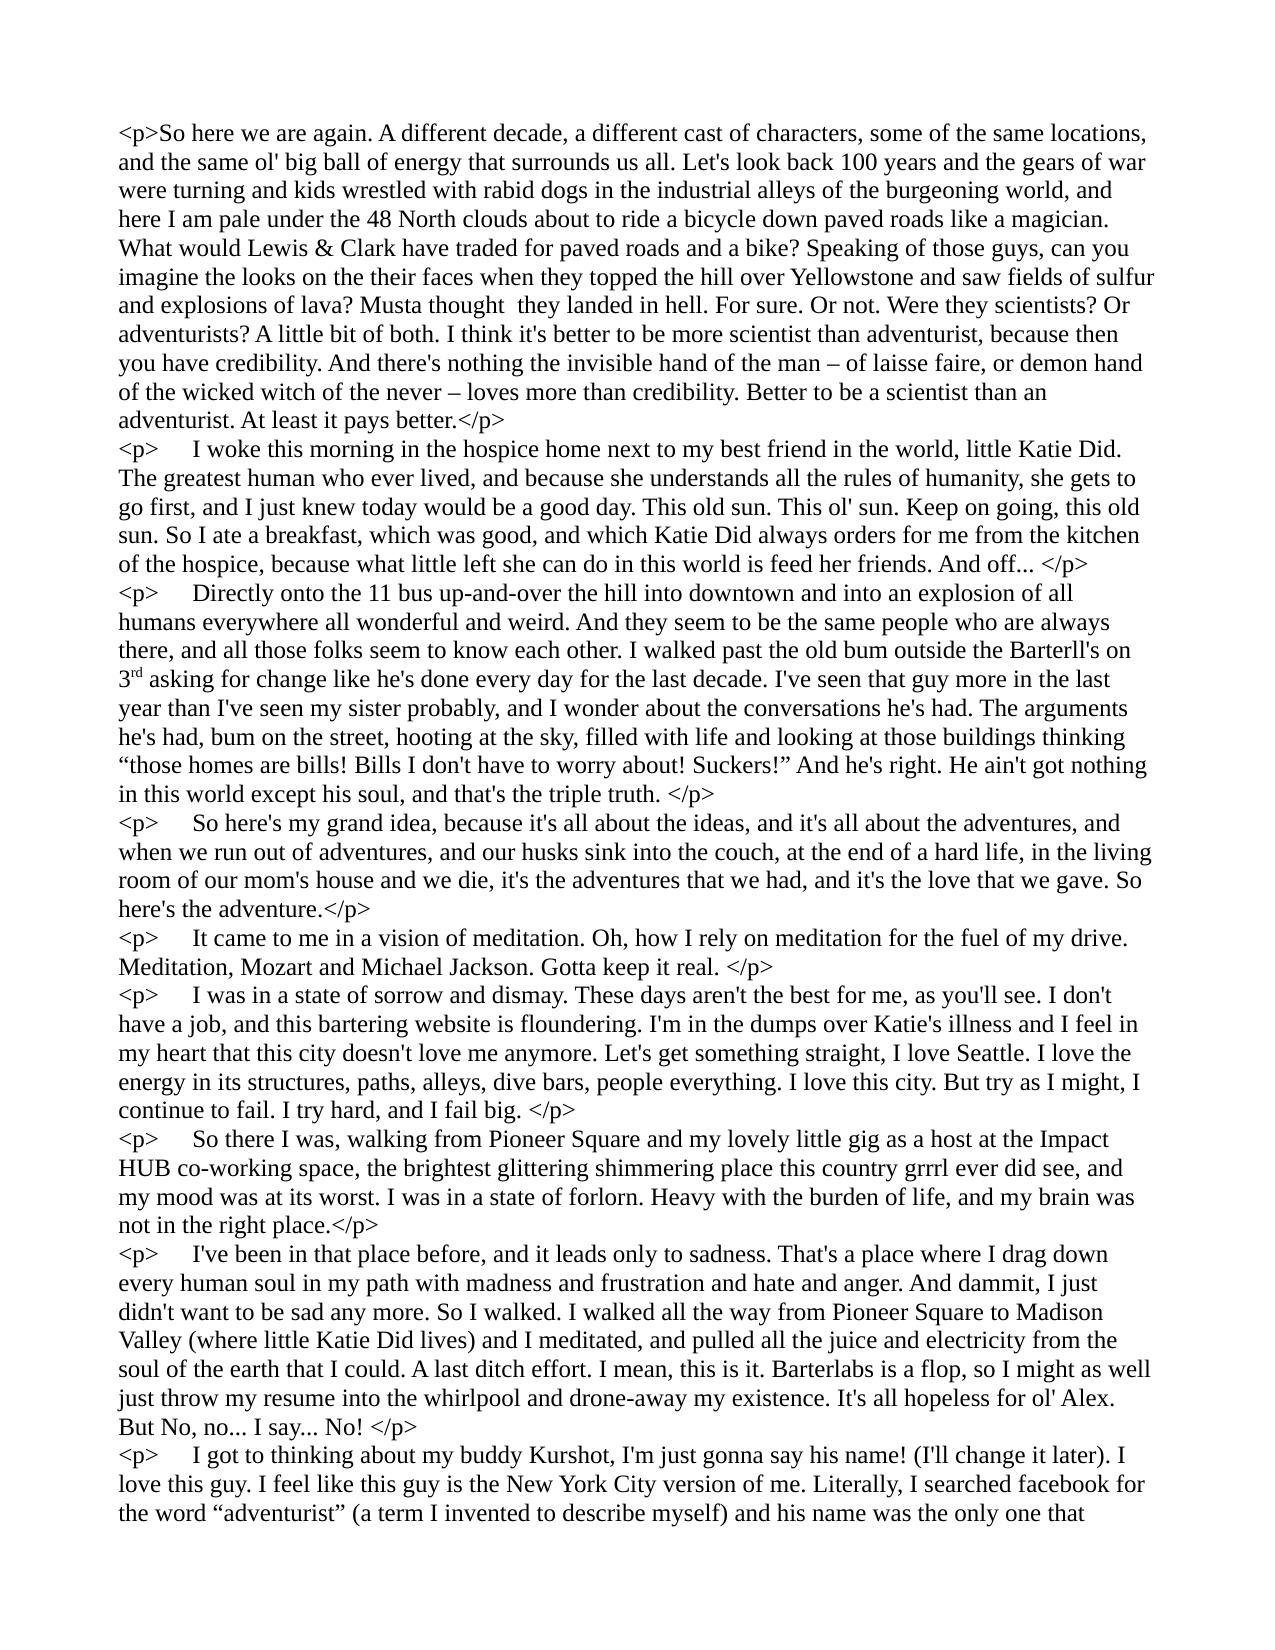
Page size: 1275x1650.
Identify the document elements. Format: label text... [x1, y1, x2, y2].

text <p>So here we are again. A different decade, a different cast of characters, some of the same locations, and the same ol' big ball of energy that surrounds us all. Let's look back 100 years and the gears of war were turning and kids wrestled with rabid dogs in the industrial alleys of the burgeoning world, and here I am pale under the 48 North clouds about to ride a bicycle down paved roads like a magician. What would Lewis & Clark have traded for paved roads and a bike? Speaking of those guys, can you imagine the looks on the their faces when they topped the hill over Yellowstone and saw fields of sulfur and explosions of lava? Musta thought they landed in hell. For sure. Or not. Were they scientists? Or adventurists? A little bit of both. I think it's better to be more scientist than adventurist, because then you have credibility. And there's nothing the invisible hand of the man – of laisse faire, or demon hand of the wicked witch of the never – loves more than credibility. Better to be a scientist than an adventurist. At least it pays better.</p> [118, 118, 1157, 434]
text <p> Directly onto the 11 bus up-and-over the hill into downtown and into an explosion of all humans everywhere all wonderful and weird. And they seem to be the same people who are always there, and all those folks seem to know each other. I walked past the old bum outside the Barterll's on 3rd asking for change like he's done every day for the last decade. I've seen that guy more in the last year than I've seen my sister probably, and I wonder about the conversations he's had. The arguments he's had, bum on the street, hooting at the sky, filled with life and looking at those buildings thinking “those homes are bills! Bills I don't have to worry about! Suckers!” And he's right. He ain't got nothing in this world except his soul, and that's the triple truth. </p> [118, 578, 1157, 808]
text <p> I've been in that place before, and it leads only to sadness. That's a place where I drag down every human soul in my path with madness and frustration and hate and anger. And dammit, I just didn't want to be sad any more. So I walked. I walked all the way from Pioneer Square to Madison Valley (where little Katie Did lives) and I meditated, and pulled all the juice and electricity from the soul of the earth that I could. A last ditch effort. I mean, this is it. Barterlabs is a flop, so I might as well just throw my resume into the whirlpool and drone-away my existence. It's all hopeless for ol' Alex. But No, no... I say... No! </p> [118, 1239, 1157, 1441]
text <p> So here's my grand idea, because it's all about the ideas, and it's all about the adventures, and when we run out of adventures, and our husks sink into the couch, at the end of a hard life, in the living room of our mom's house and we die, it's the adventures that we had, and it's the love that we gave. So here's the adventure.</p> [118, 808, 1157, 923]
text <p> It came to me in a vision of meditation. Oh, how I rely on meditation for the fuel of my drive. Meditation, Mozart and Michael Jackson. Gotta keep it real. </p> [118, 923, 1157, 981]
text <p> So there I was, walking from Pioneer Square and my lovely little gig as a host at the Impact HUB co-working space, the brightest glittering shimmering place this country grrrl ever did see, and my mood was at its worst. I was in a state of forlorn. Heavy with the burden of life, and my brain was not in the right place.</p> [118, 1124, 1157, 1239]
text <p> I woke this morning in the hospice home next to my best friend in the world, little Katie Did. The greatest human who ever lived, and because she understands all the rules of humanity, she gets to go first, and I just knew today would be a good day. This old sun. This ol' sun. Keep on going, this old sun. So I ate a breakfast, which was good, and which Katie Did always orders for me from the kitchen of the hospice, because what little left she can do in this world is feed her friends. And off... </p> [118, 434, 1157, 578]
text <p> I got to thinking about my buddy Kurshot, I'm just gonna say his name! (I'll change it later). I love this guy. I feel like this guy is the New York City version of me. Literally, I searched facebook for the word “adventurist” (a term I invented to describe myself) and his name was the only one that [118, 1441, 1157, 1527]
text <p> I was in a state of sorrow and dismay. These days aren't the best for me, as you'll see. I don't have a job, and this bartering website is floundering. I'm in the dumps over Katie's illness and I feel in my heart that this city doesn't love me anymore. Let's get something straight, I love Seattle. I love the energy in its structures, paths, alleys, dive bars, people everything. I love this city. But try as I might, I continue to fail. I try hard, and I fail big. </p> [118, 981, 1157, 1124]
